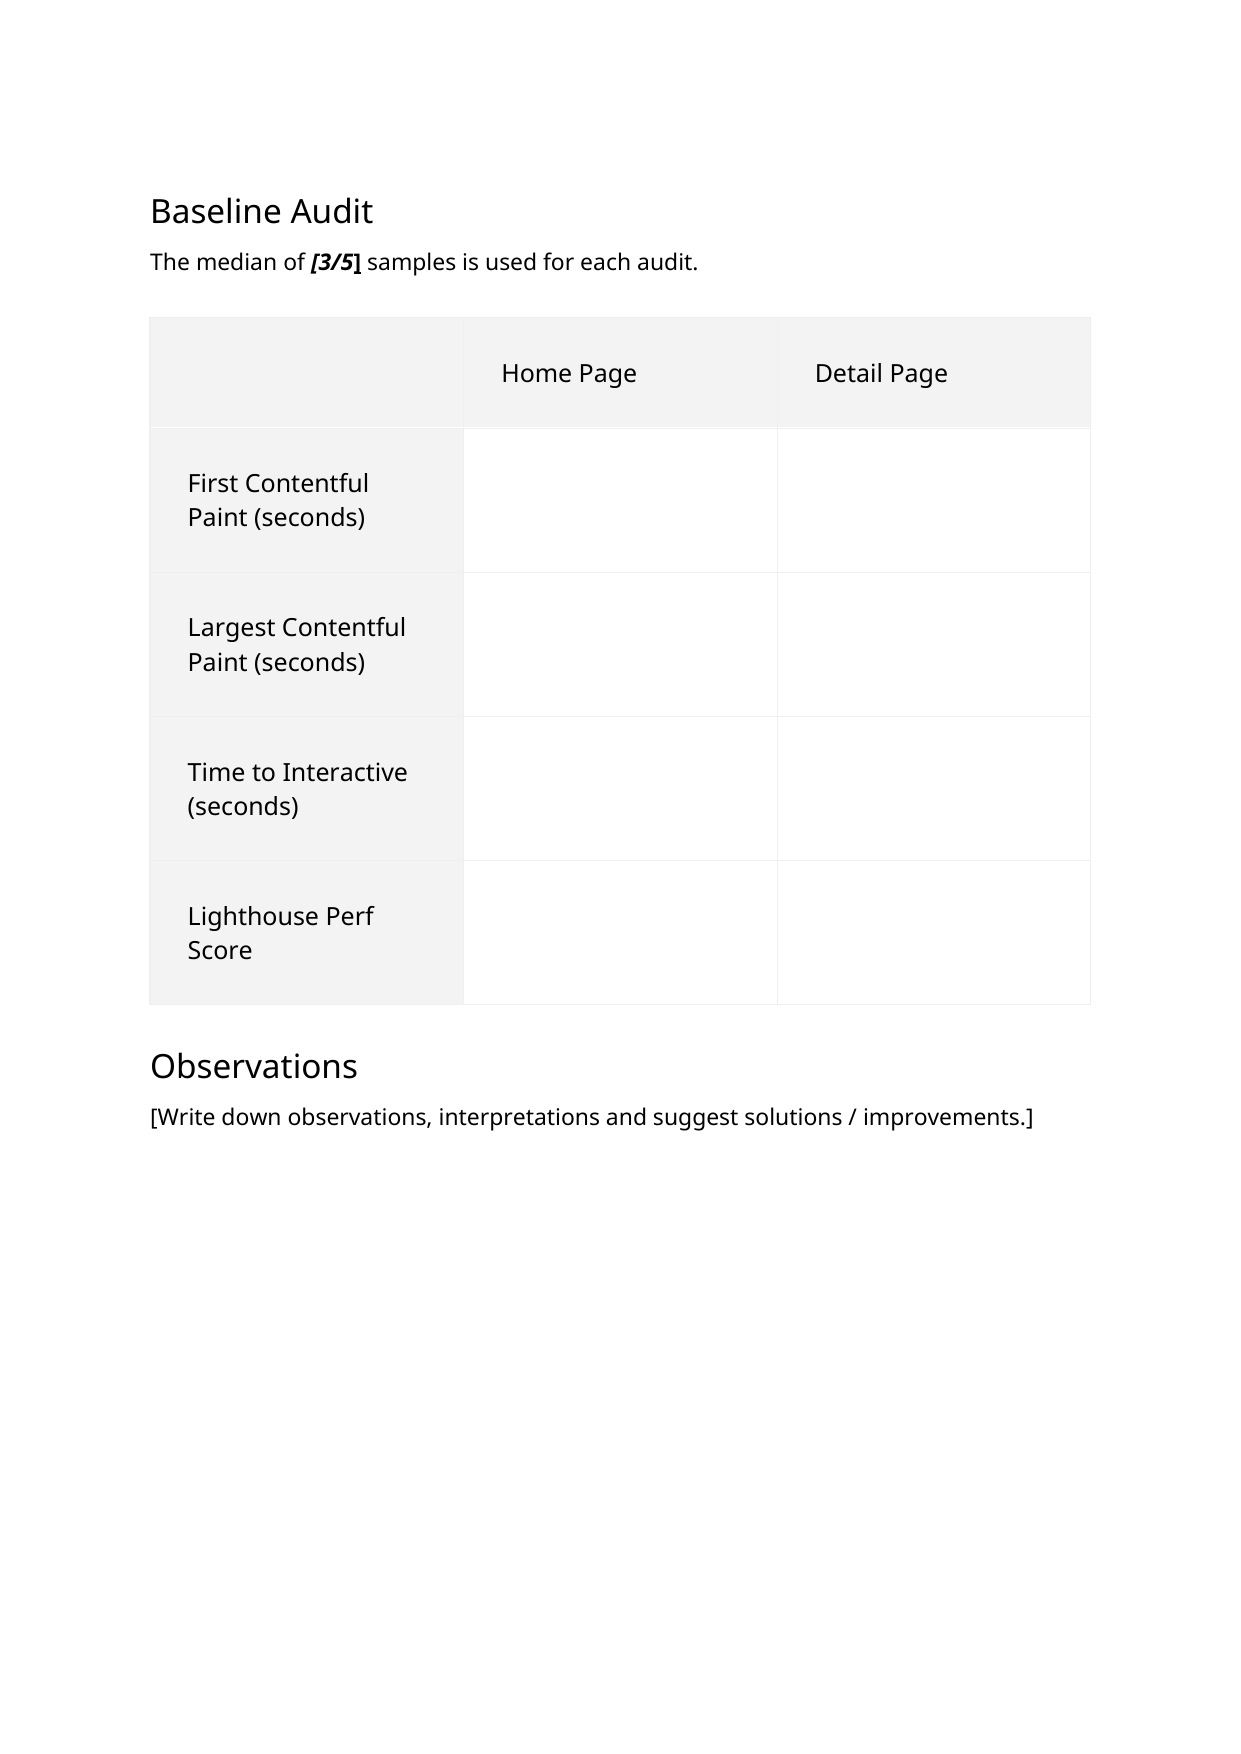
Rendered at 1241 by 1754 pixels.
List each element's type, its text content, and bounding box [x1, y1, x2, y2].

subtitle Baseline Audit [150, 187, 1090, 233]
table_cell Time to Interactive (seconds) [151, 717, 463, 860]
table_header Detail Page [778, 318, 1090, 427]
table_cell [464, 717, 777, 860]
table_cell [778, 717, 1090, 860]
table_cell First Contentful Paint (seconds) [151, 429, 463, 572]
text The median of [3/5] samples is used for each audit. [150, 245, 1090, 277]
table_cell [778, 573, 1090, 716]
table_cell Largest Contentful Paint (seconds) [151, 573, 463, 716]
table_cell [464, 861, 777, 1004]
table_header [151, 318, 463, 427]
subtitle Observations [150, 1043, 1090, 1088]
table_cell [464, 573, 777, 716]
table_cell Lighthouse Perf Score [151, 861, 463, 1004]
table_cell [778, 429, 1090, 572]
table_header Home Page [464, 318, 777, 427]
table_cell [464, 429, 777, 572]
text [Write down observations, interpretations and suggest solutions / improvements.] [150, 1101, 1090, 1132]
table_cell [778, 861, 1090, 1004]
